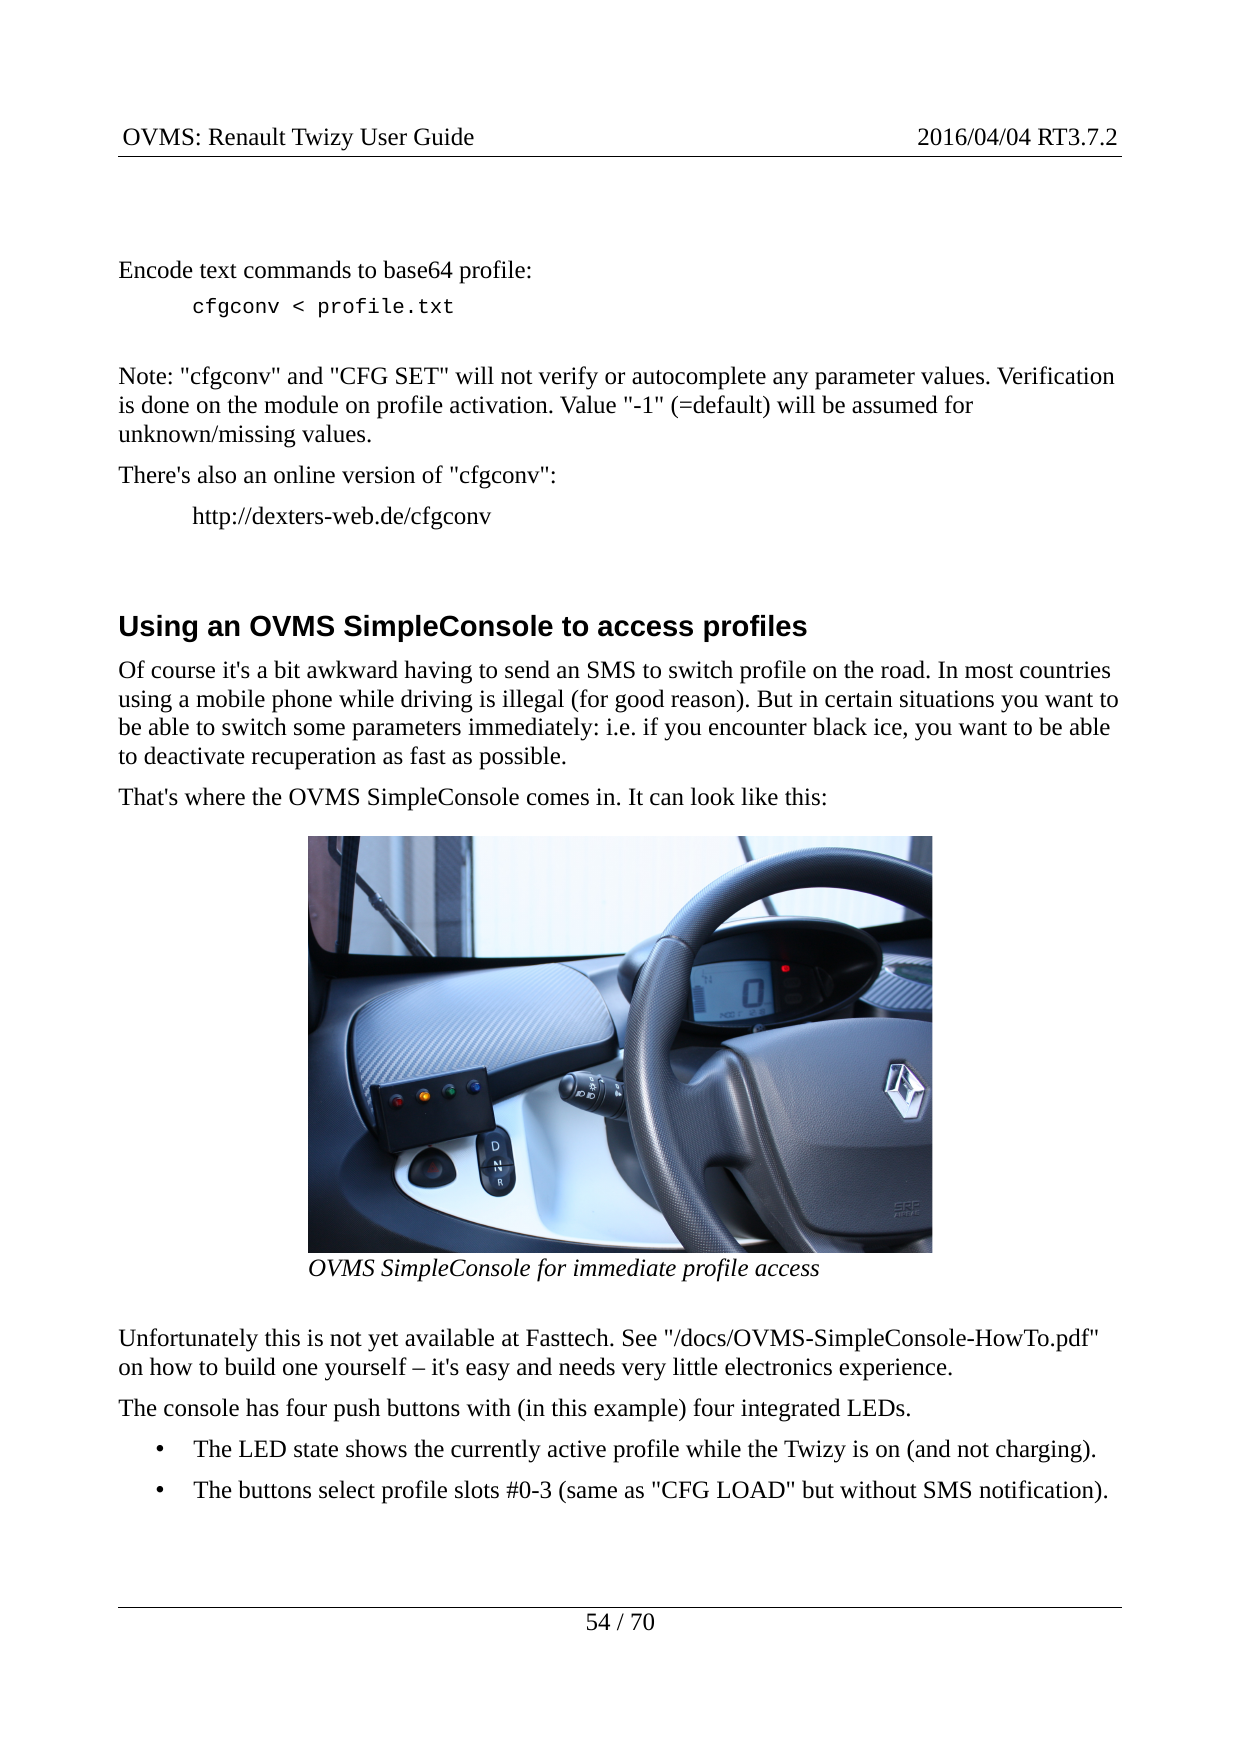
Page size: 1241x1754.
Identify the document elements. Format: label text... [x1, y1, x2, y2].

text There's also an online version of "cfgconv": [118, 460, 1122, 489]
text http://dexters-web.de/cfgconv [118, 501, 1122, 530]
text Note: "cfgconv" and "CFG SET" will not verify or autocomplete any parameter values. Verification is done on the module on profile activation. Value "-1" (=default) will be assumed for unknown/missing values. [118, 361, 1122, 448]
text OVMS SimpleConsole for immediate profile access [308, 1253, 932, 1282]
picture [308, 836, 933, 1253]
text That's where the OVMS SimpleConsole comes in. It can look like this: [118, 782, 1122, 811]
text Encode text commands to base64 profile: [118, 255, 1122, 284]
text Of course it's a bit awkward having to send an SMS to switch profile on the road. In most countries using a mobile phone while driving is illegal (for good reason). But in certain situations you want to be able to switch some parameters immediately: i.e. if you encounter black ice, you want to be able to deactivate recuperation as fast as possible. [118, 655, 1122, 770]
list The buttons select profile slots #0-3 (same as "CFG LOAD" but without SMS notification). [156, 1476, 1122, 1504]
text The console has four push buttons with (in this example) four integrated LEDs. [118, 1393, 1122, 1422]
list The LED state shows the currently active profile while the Twizy is on (and not charging). [156, 1434, 1122, 1463]
text cfgconv < profile.txt [118, 296, 1122, 320]
text Unfortunately this is not yet available at Fasttech. See "/docs/OVMS-SimpleConsole-HowTo.pdf" on how to build one yourself – it's easy and needs very little electronics experience. [118, 1323, 1122, 1381]
subtitle Using an OVMS SimpleConsole to access profiles [118, 609, 1122, 642]
